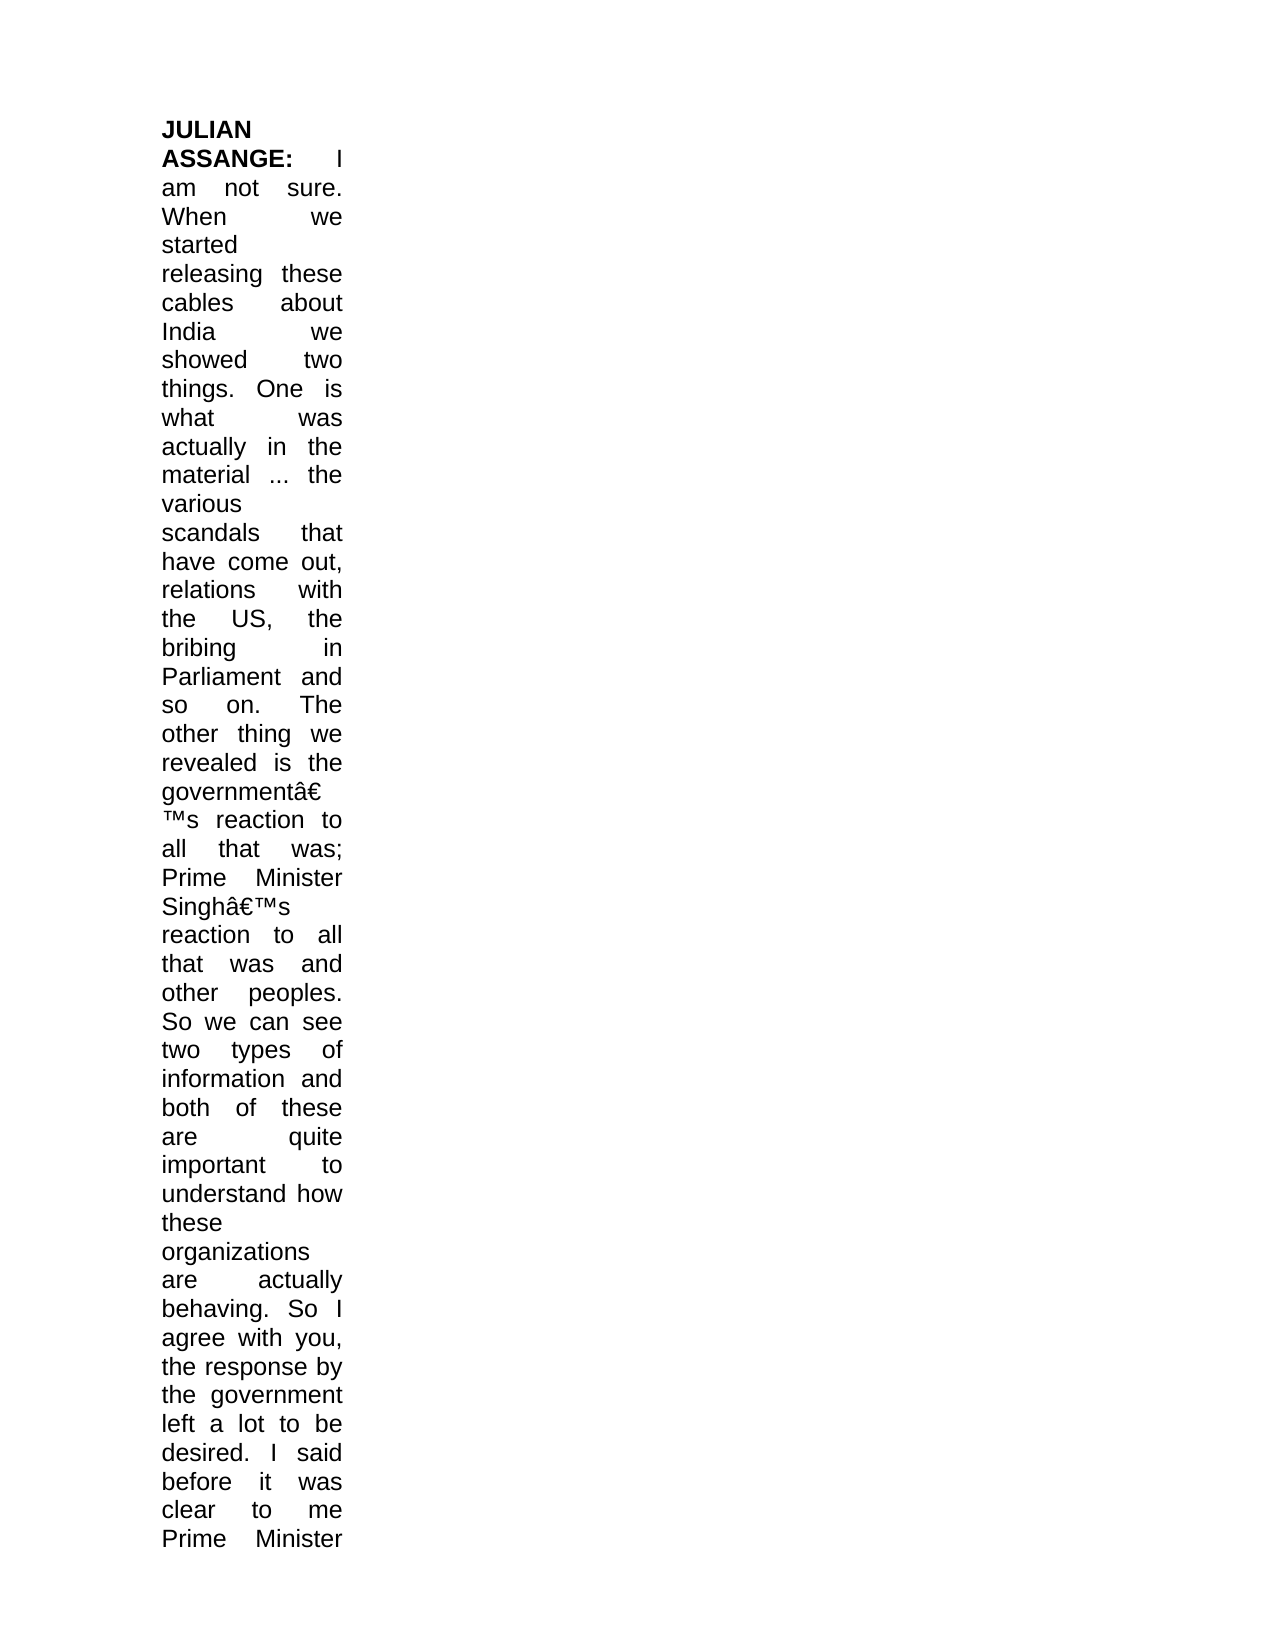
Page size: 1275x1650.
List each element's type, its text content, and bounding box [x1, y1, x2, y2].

table_header [150, 75, 1125, 1564]
table_cell JULIAN ASSANGE: I am not sure. When we started releasing these cables about India we showed two things. One is what was actually in the material ... the various scandals that have come out, relations with the US, the bribing in Parliament and so on. The other thing we revealed is the governmentâ€™s reaction to all that was; Prime Minister Singhâ€™s reaction to all that was and other peoples. So we can see two types of information and both of these are quite important to understand how these organizations are actually behaving. So I agree with you, the response by the government left a lot to be desired. I said before it was clear to me Prime Minister [156, 81, 348, 1558]
